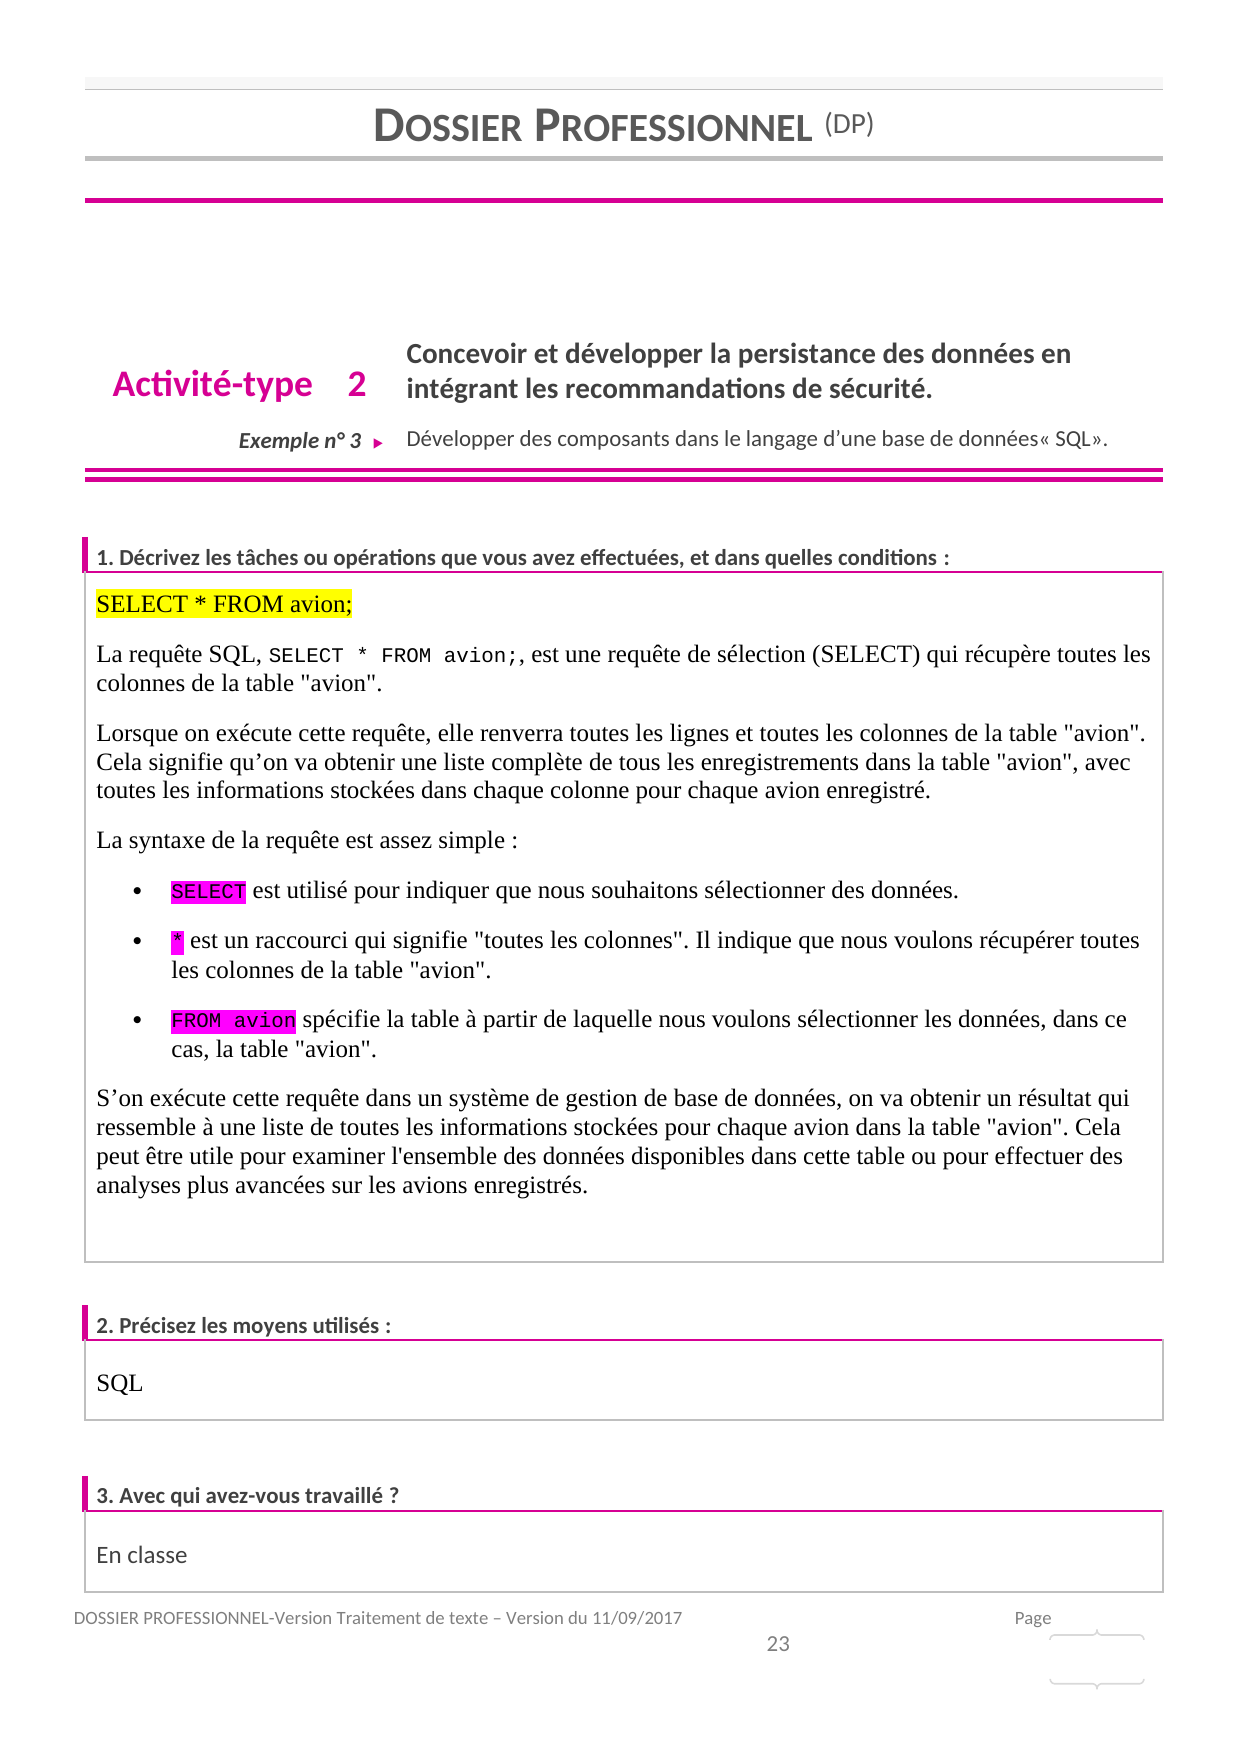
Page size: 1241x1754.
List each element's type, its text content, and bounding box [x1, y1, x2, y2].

table_cell [86, 1239, 1162, 1261]
table_header Concevoir et développer la persistance des données en intégrant les recommandations de sécurité. [395, 329, 1163, 406]
table_cell [86, 1570, 1162, 1591]
table_cell [85, 1421, 1163, 1442]
table_cell SELECT * FROM avion; La requête SQL, SELECT * FROM avion;, est une requête de sélection (SELECT) qui récupère toutes les colonnes de la table "avion". Lorsque on exécute cette requête, elle renverra toutes les lignes et toutes les colonnes de la table "avion". Cela signifie qu’on va obtenir une liste complète de tous les enregistrements dans la table "avion", avec toutes les informations stockées dans chaque colonne pour chaque avion enregistré. La syntaxe de la requête est assez simple : SELECT est utilisé pour indiquer que nous souhaitons sélectionner des données. * est un raccourci qui signifie "toutes les colonnes". Il indique que nous voulons récupérer toutes les colonnes de la table "avion". FROM avion spécifie la table à partir de laquelle nous voulons sélectionner les données, dans ce cas, la table "avion". S’on exécute cette requête dans un système de gestion de base de données, on va obtenir un résultat qui ressemble à une liste de toutes les informations stockées pour chaque avion dans la table "avion". Cela peut être utile pour examiner l'ensemble des données disponibles dans cette table ou pour effectuer des analyses plus avancées sur les avions enregistrés. [86, 573, 1162, 1239]
table_cell SQL [86, 1363, 1162, 1397]
table_cell [85, 516, 1163, 537]
table_header Activité-type [85, 329, 336, 406]
table_cell [86, 1512, 1162, 1533]
table_header 2 [336, 329, 395, 406]
table_cell [86, 1397, 1162, 1418]
table_cell [85, 1263, 1104, 1284]
table_cell [85, 472, 1163, 477]
table_cell Exemple n° 3  [85, 406, 395, 468]
table_cell [86, 1341, 1162, 1362]
table_cell [85, 1442, 1163, 1476]
table_cell [1104, 1263, 1163, 1284]
table_cell 2. Précisez les moyens utilisés : [88, 1305, 1163, 1339]
table_cell [85, 482, 1163, 516]
table_cell 1. Décrivez les tâches ou opérations que vous avez effectuées, et dans quelles conditions : [88, 537, 1163, 571]
table_cell Développer des composants dans le langage d’une base de données« SQL». [395, 406, 1163, 468]
table_cell En classe [86, 1533, 1162, 1569]
table_cell 3. Avec qui avez-vous travaillé ? [88, 1476, 1163, 1510]
table_cell [85, 1284, 1163, 1305]
